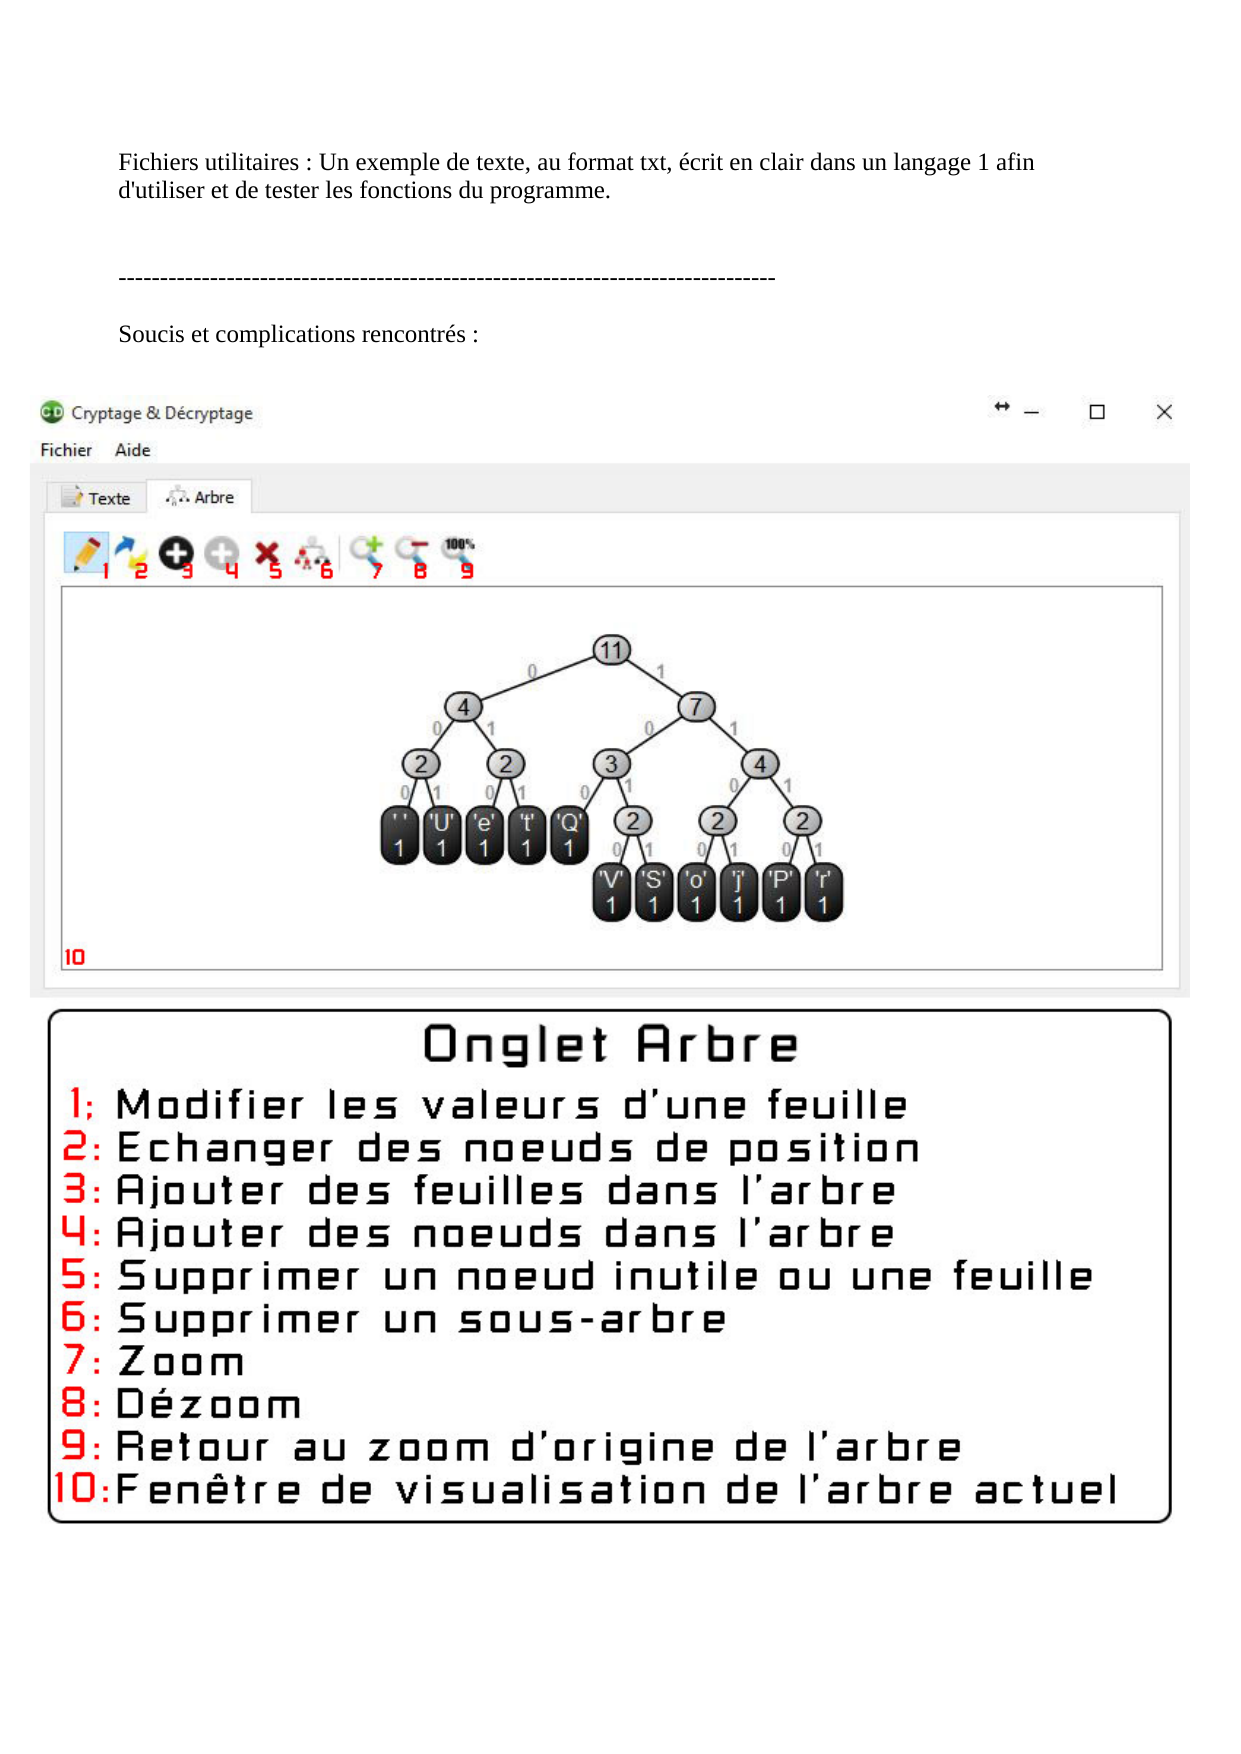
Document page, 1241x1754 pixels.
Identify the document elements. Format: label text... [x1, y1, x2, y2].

picture [29, 395, 1190, 1535]
text Soucis et complications rencontrés : [118, 319, 1122, 348]
text Fichiers utilitaires : Un exemple de texte, au format txt, écrit en clair dans un langage 1 afin d'utiliser et de tester les fonctions du programme. [118, 147, 1122, 204]
text ------------------------------------------------------------------------------- [118, 262, 1122, 291]
